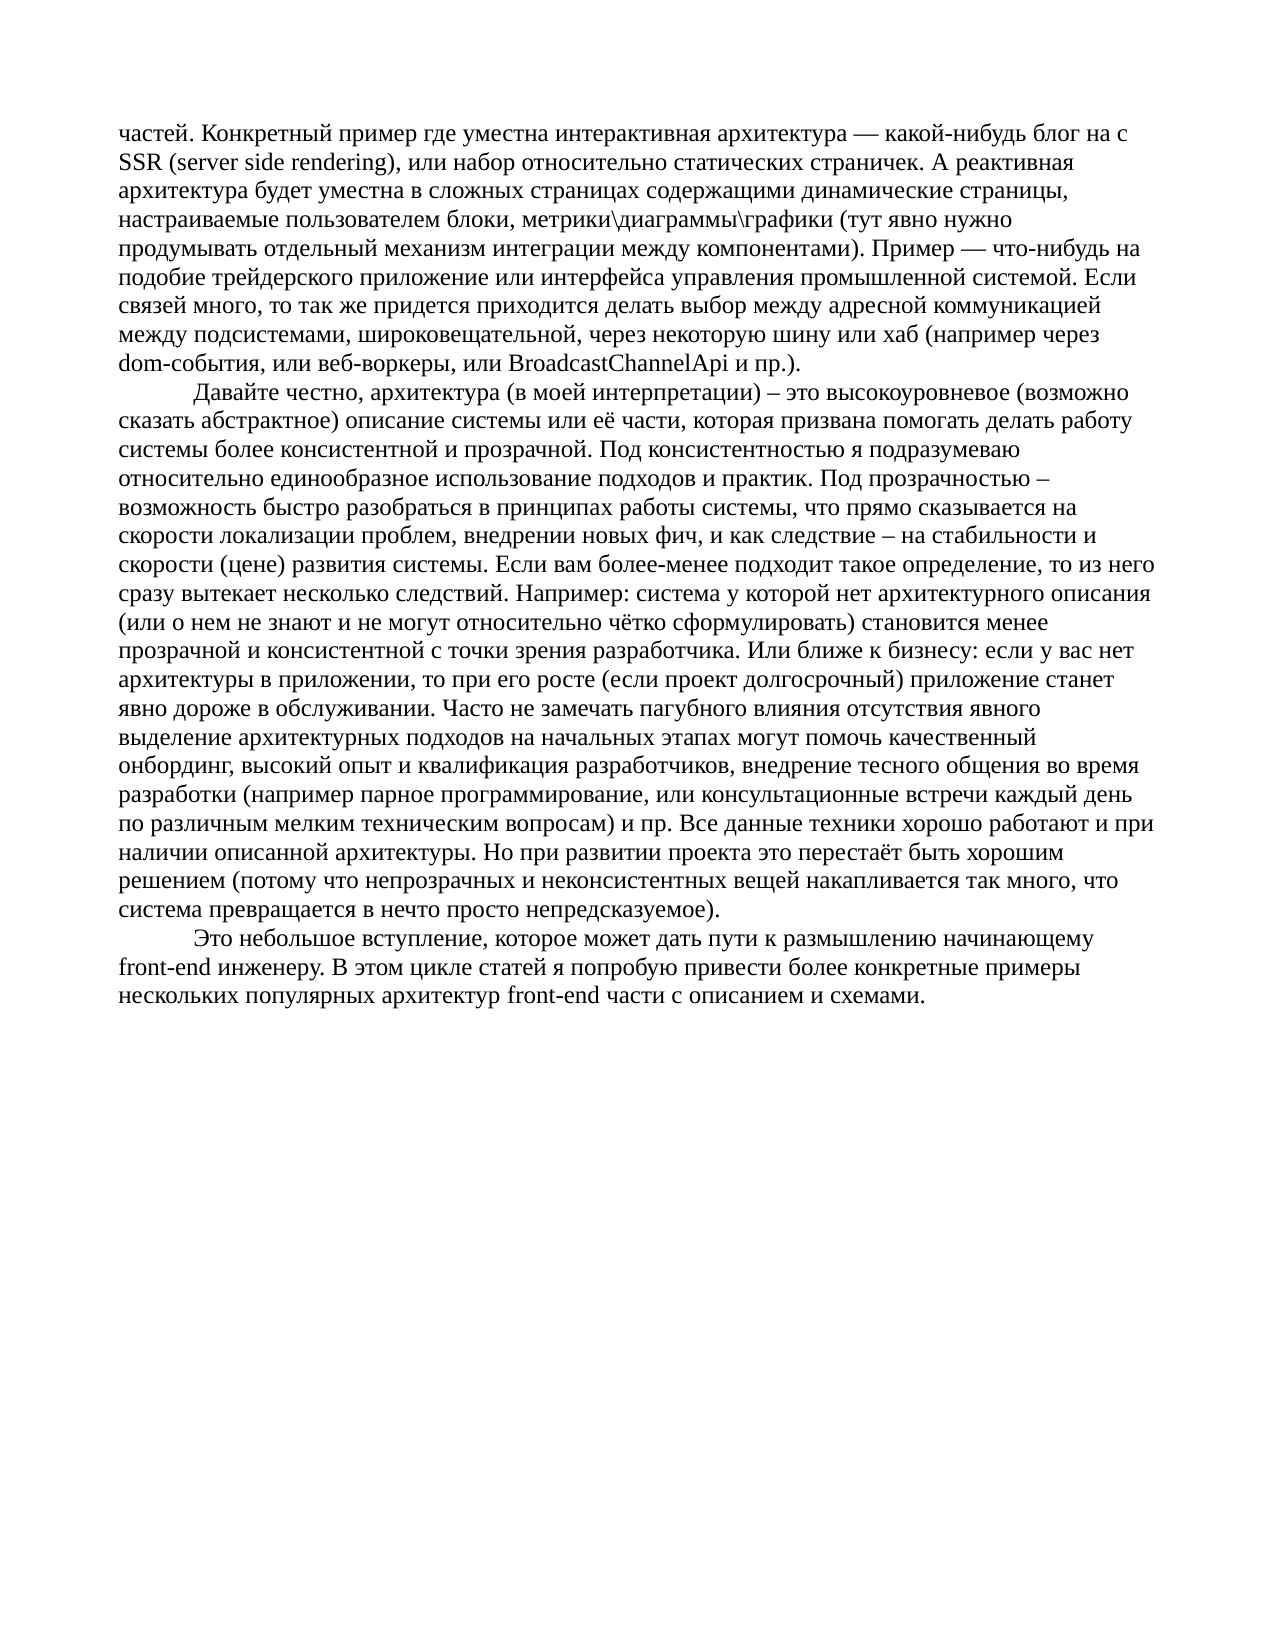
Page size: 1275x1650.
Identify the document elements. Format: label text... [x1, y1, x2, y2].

text Давайте честно, архитектура (в моей интерпретации) – это высокоуровневое (возможно сказать абстрактное) описание системы или её части, которая призвана помогать делать работу системы более консистентной и прозрачной. Под консистентностью я подразумеваю относительно единообразное использование подходов и практик. Под прозрачностью – возможность быстро разобраться в принципах работы системы, что прямо сказывается на скорости локализации проблем, внедрении новых фич, и как следствие – на стабильности и скорости (цене) развития системы. Если вам более-менее подходит такое определение, то из него сразу вытекает несколько следствий. Например: система у которой нет архитектурного описания (или о нем не знают и не могут относительно чётко сформулировать) становится менее прозрачной и консистентной с точки зрения разработчика. Или ближе к бизнесу: если у вас нет архитектуры в приложении, то при его росте (если проект долгосрочный) приложение станет явно дороже в обслуживании. Часто не замечать пагубного влияния отсутствия явного выделение архитектурных подходов на начальных этапах могут помочь качественный онбординг, высокий опыт и квалификация разработчиков, внедрение тесного общения во время разработки (например парное программирование, или консультационные встречи каждый день по различным мелким техническим вопросам) и пр. Все данные техники хорошо работают и при наличии описанной архитектуры. Но при развитии проекта это перестаёт быть хорошим решением (потому что непрозрачных и неконсистентных вещей накапливается так много, что система превращается в нечто просто непредсказуемое). [118, 377, 1157, 923]
text частей. Конкретный пример где уместна интерактивная архитектура — какой-нибудь блог на с SSR (server side rendering), или набор относительно статических страничек. А реактивная архитектура будет уместна в сложных страницах содержащими динамические страницы, настраиваемые пользователем блоки, метрики\диаграммы\графики (тут явно нужно продумывать отдельный механизм интеграции между компонентами). Пример — что-нибудь на подобие трейдерского приложение или интерфейса управления промышленной системой. Если связей много, то так же придется приходится делать выбор между адресной коммуникацией между подсистемами, широковещательной, через некоторую шину или хаб (например через dom-события, или веб-воркеры, или BroadcastChannelApi и пр.). [118, 118, 1157, 377]
text Это небольшое вступление, которое может дать пути к размышлению начинающему front-end инженеру. В этом цикле статей я попробую привести более конкретные примеры нескольких популярных архитектур front-end части с описанием и схемами. [118, 923, 1157, 1009]
